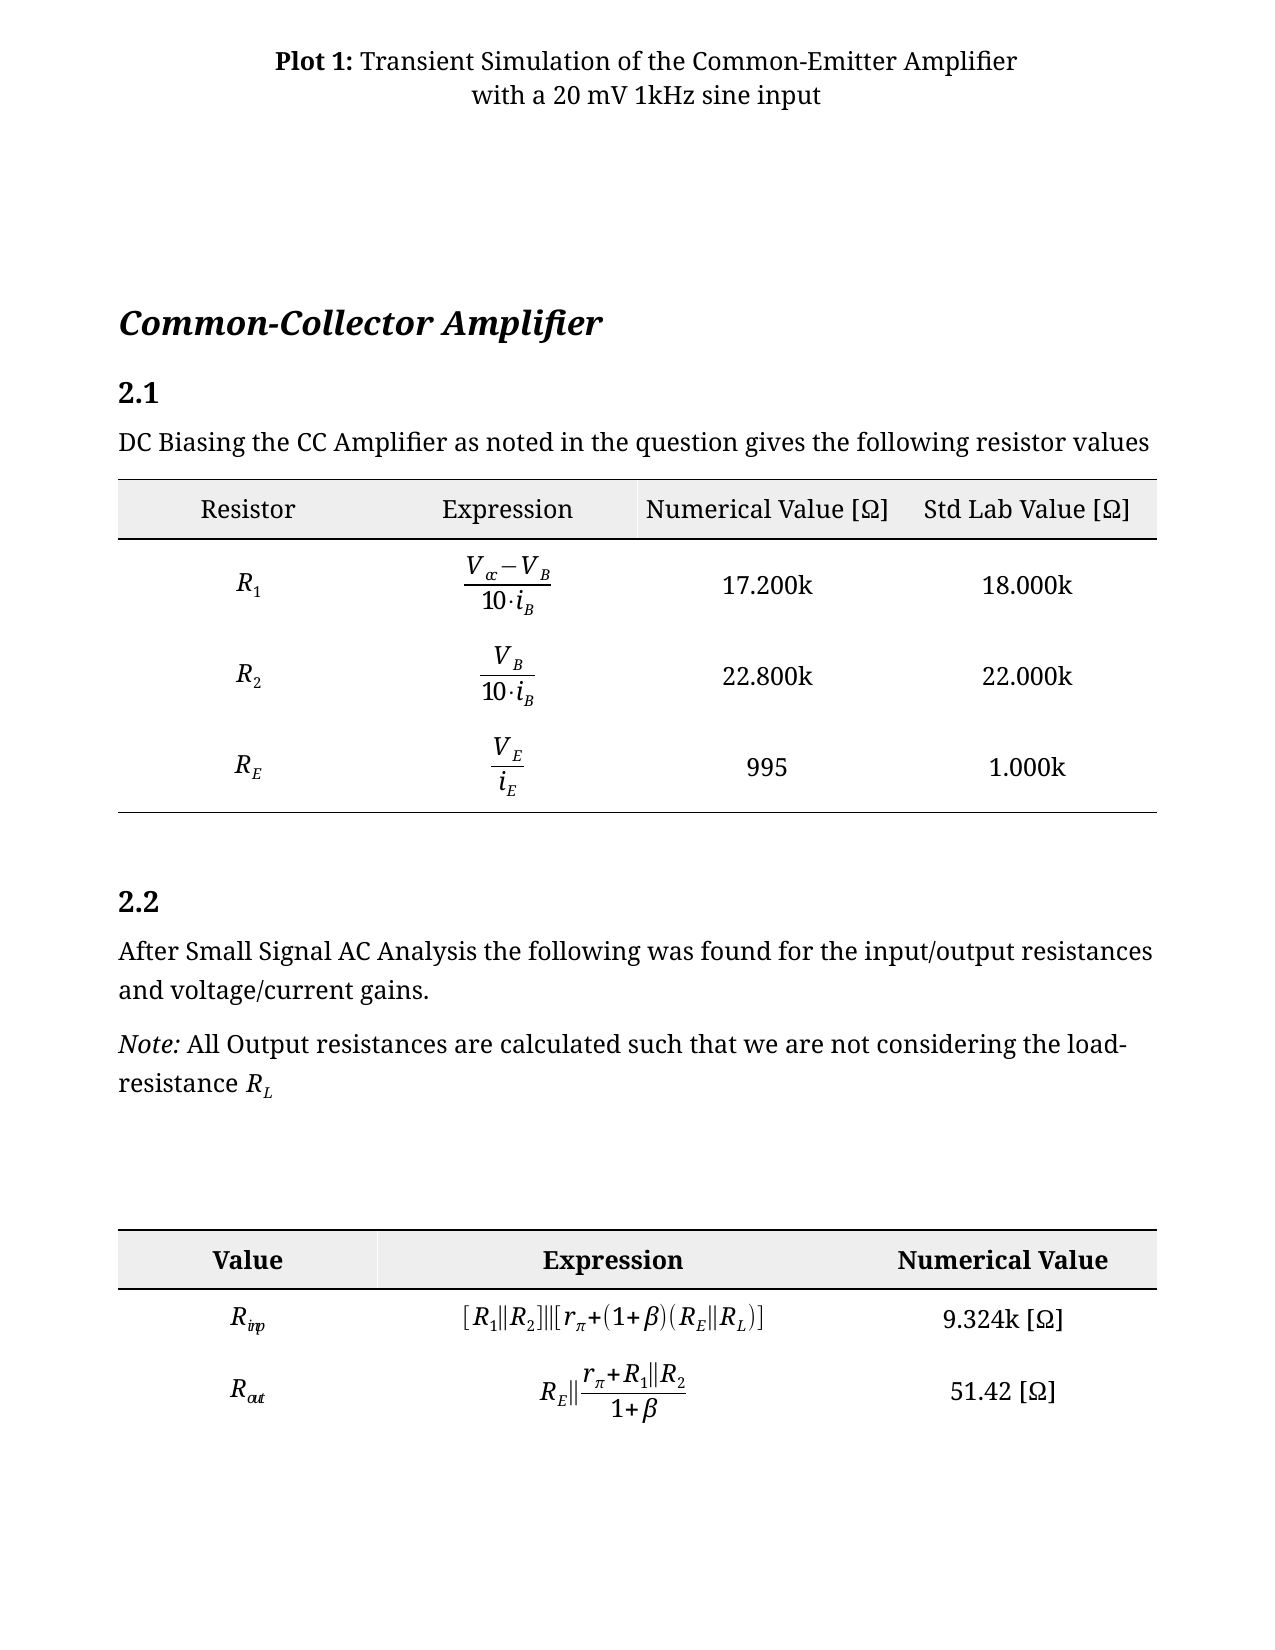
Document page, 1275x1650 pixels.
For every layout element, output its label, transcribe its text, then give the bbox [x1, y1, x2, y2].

table_header Std Lab Value [] [897, 480, 1157, 538]
table_cell 9.324k [] [849, 1290, 1157, 1348]
table_cell [378, 630, 637, 721]
table_cell 22.800k [638, 630, 897, 721]
table_cell [378, 540, 637, 630]
table_header Resistor [118, 480, 378, 538]
subtitle Common-Collector Amplifier [118, 300, 1157, 346]
subtitle 2.2 [118, 882, 1157, 921]
text After Small Signal AC Analysis the following was found for the input/output resistances and voltage/current gains. [118, 934, 1157, 1007]
table_cell 995 [638, 721, 897, 812]
subtitle 2.1 [118, 373, 1157, 412]
table_header Numerical Value [849, 1231, 1157, 1288]
table_cell 1.000k [897, 721, 1157, 812]
text DC Biasing the CC Amplifier as noted in the question gives the following resistor values [118, 425, 1157, 459]
table_cell [118, 1348, 377, 1434]
table_cell [118, 630, 378, 721]
table_header Expression [378, 1231, 849, 1288]
table_cell 18.000k [897, 540, 1157, 630]
text Note: All Output resistances are calculated such that we are not considering the load-resistance [118, 1027, 1157, 1102]
table_cell [378, 1348, 849, 1434]
table_cell [378, 1290, 849, 1348]
table_cell 22.000k [897, 630, 1157, 721]
table_header Value [118, 1231, 377, 1288]
table_cell [118, 540, 378, 630]
table_cell [118, 721, 378, 812]
table_cell [118, 1290, 377, 1348]
table_cell 17.200k [638, 540, 897, 630]
table_header Expression [378, 480, 637, 538]
table_cell 51.42 [] [849, 1348, 1157, 1434]
table_header Numerical Value [] [638, 480, 897, 538]
table_cell [378, 721, 637, 812]
